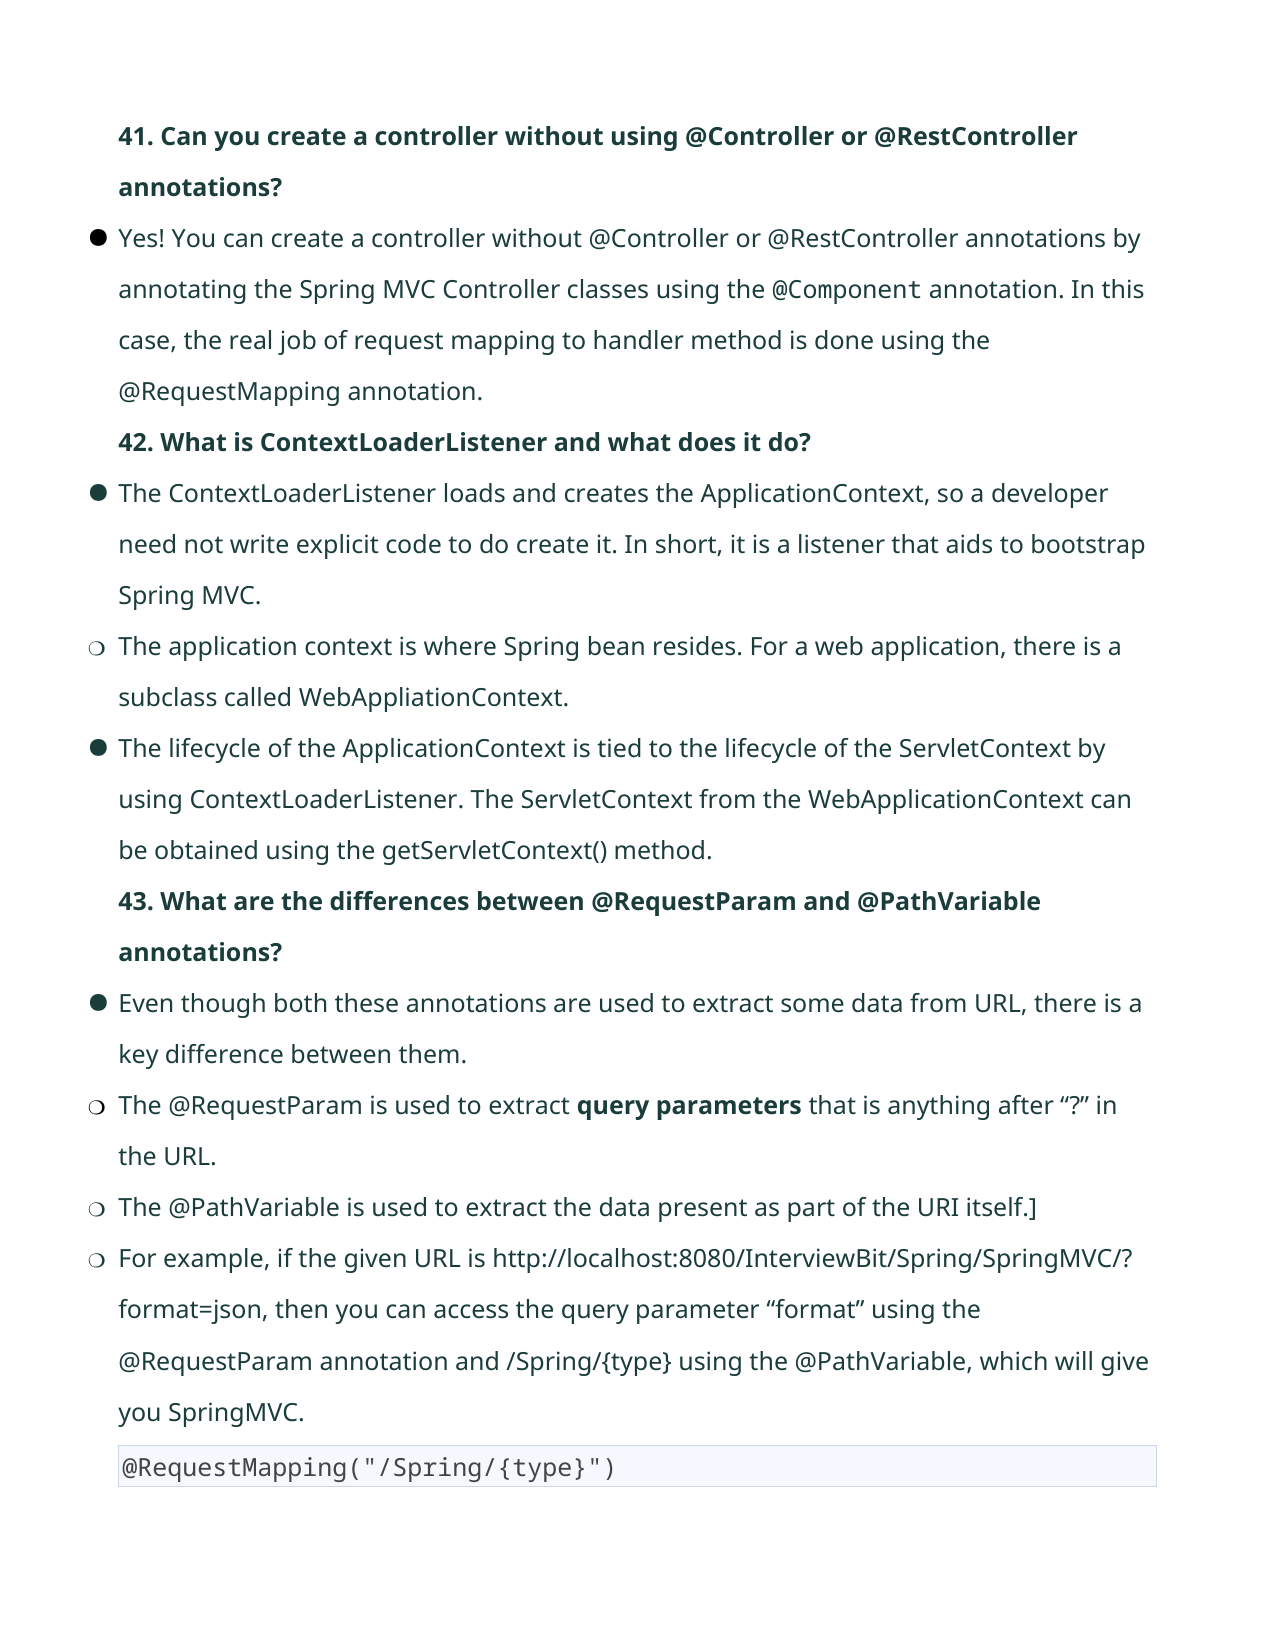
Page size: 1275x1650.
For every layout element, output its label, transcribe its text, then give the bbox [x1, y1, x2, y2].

subtitle 41. Can you create a controller without using @Controller or @RestController annotations? [118, 118, 1157, 203]
subtitle 42. What is ContextLoaderListener and what does it do? [118, 424, 1157, 458]
list The ContextLoaderListener loads and creates the ApplicationContext, so a developer need not write explicit code to do create it. In short, it is a listener that aids to bootstrap Spring MVC. [118, 475, 1157, 612]
list For example, if the given URL is http://localhost:8080/InterviewBit/Spring/SpringMVC/?format=json, then you can access the query parameter “format” using the @RequestParam annotation and /Spring/{type} using the @PathVariable, which will give you SpringMVC. [118, 1241, 1157, 1428]
list The application context is where Spring bean resides. For a web application, there is a subclass called WebAppliationContext. [118, 628, 1157, 714]
list Even though both these annotations are used to extract some data from URL, there is a key difference between them. [118, 986, 1157, 1071]
subtitle 43. What are the differences between @RequestParam and @PathVariable annotations? [118, 884, 1157, 969]
text @RequestMapping("/Spring/{type}") [119, 1446, 1156, 1486]
list Yes! You can create a controller without @Controller or @RestController annotations by annotating the Spring MVC Controller classes using the @Component annotation. In this case, the real job of request mapping to handler method is done using the @RequestMapping annotation. [118, 220, 1157, 407]
list The @PathVariable is used to extract the data present as part of the URI itself.] [118, 1190, 1157, 1224]
list The lifecycle of the ApplicationContext is tied to the lifecycle of the ServletContext by using ContextLoaderListener. The ServletContext from the WebApplicationContext can be obtained using the getServletContext() method. [118, 731, 1157, 867]
list The @RequestParam is used to extract query parameters that is anything after “?” in the URL. [118, 1088, 1157, 1173]
